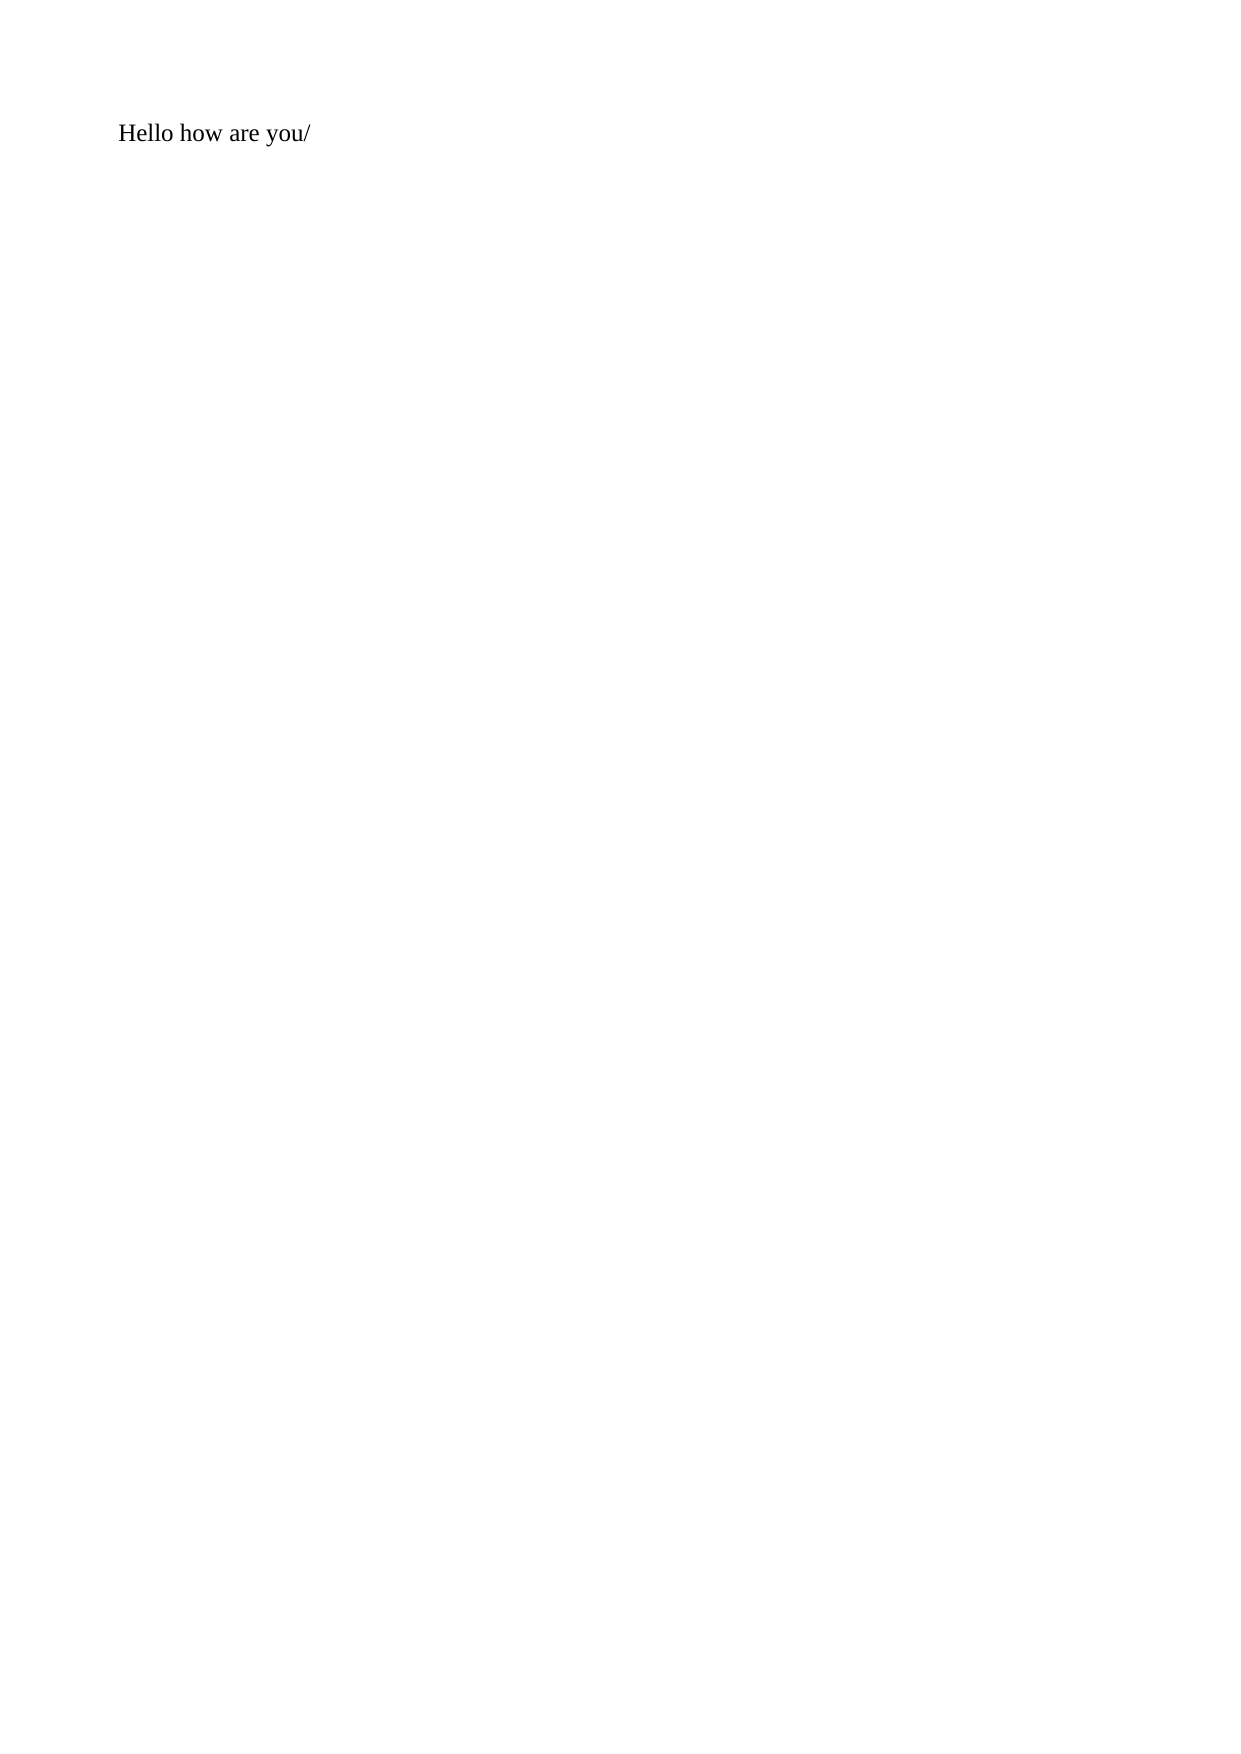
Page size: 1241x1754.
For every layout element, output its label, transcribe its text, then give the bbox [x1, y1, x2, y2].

text Hello how are you/ [118, 118, 1122, 147]
